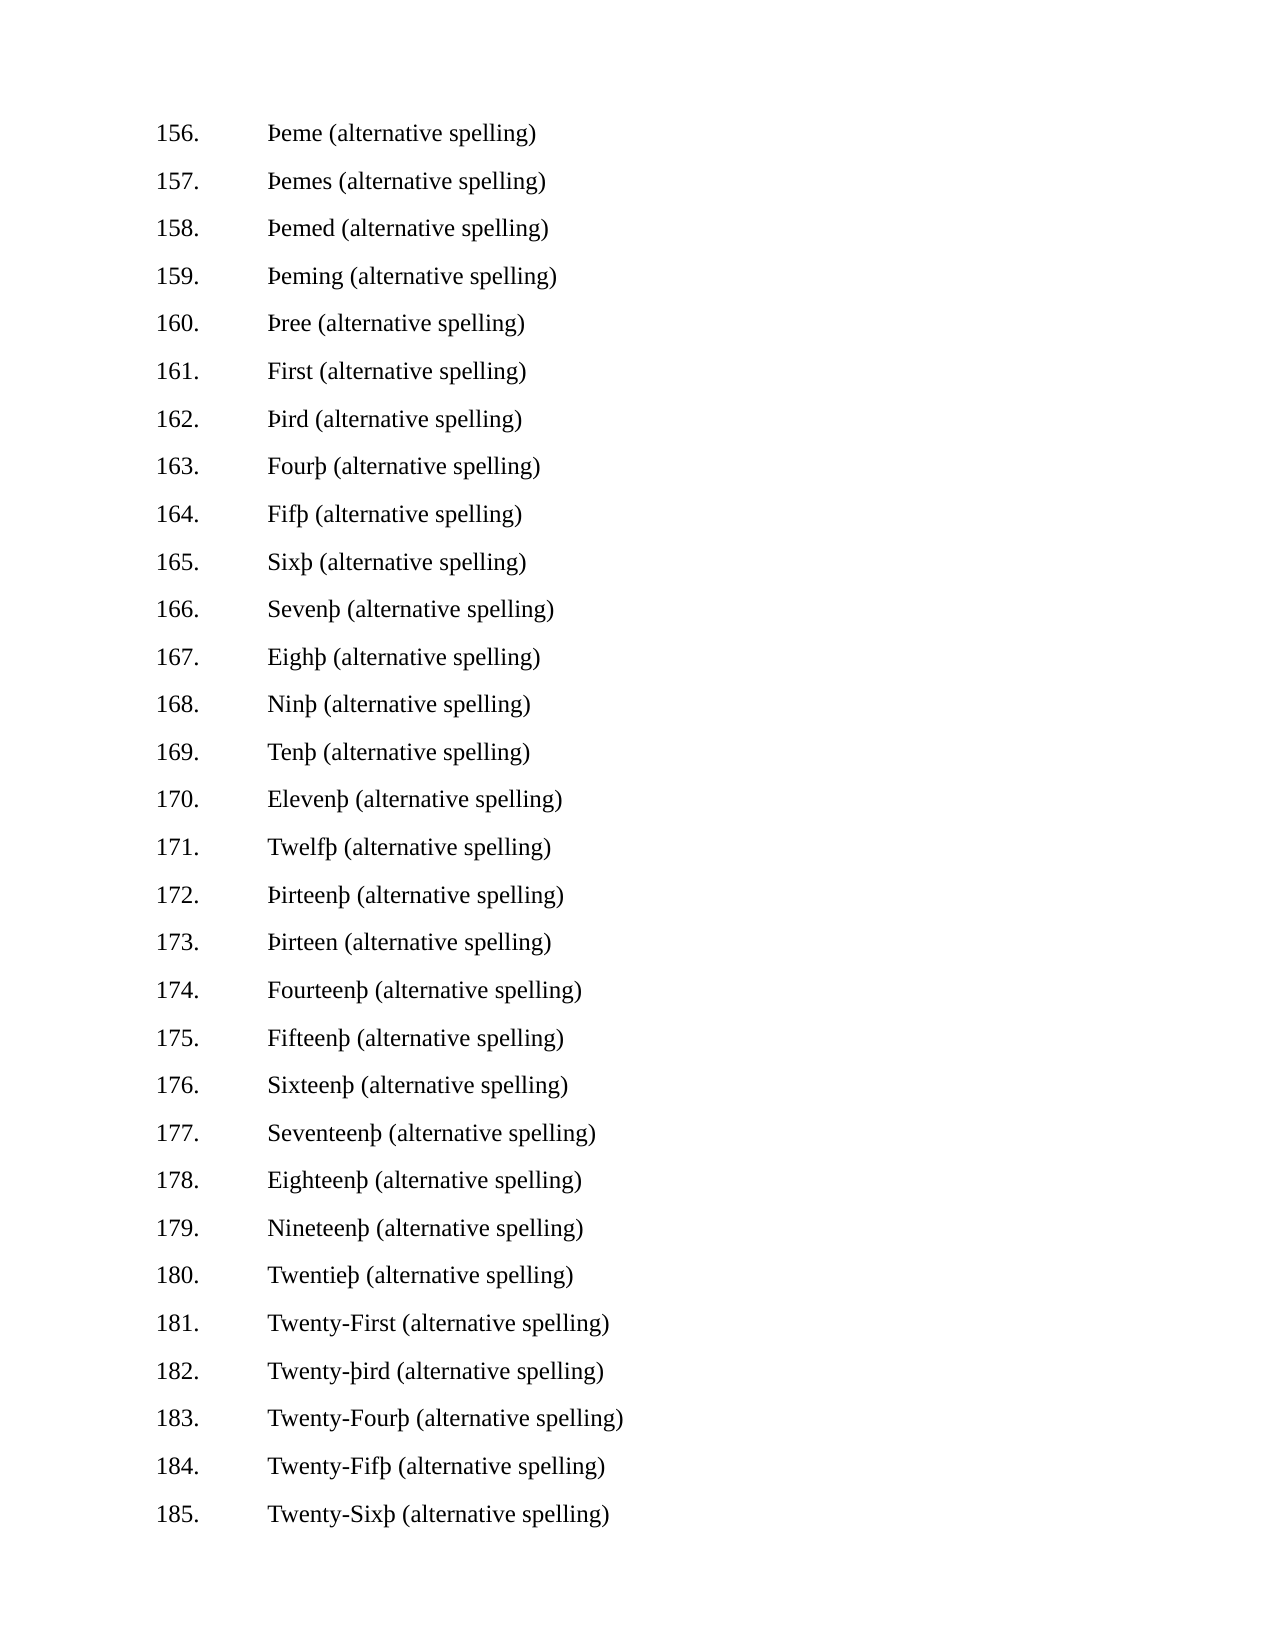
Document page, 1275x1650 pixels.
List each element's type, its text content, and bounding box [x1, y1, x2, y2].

list Twelfþ (alternative spelling) [156, 832, 1157, 861]
list Eighþ (alternative spelling) [156, 642, 1157, 671]
list Þemes (alternative spelling) [156, 166, 1157, 194]
list Þeme (alternative spelling) [156, 118, 1157, 147]
list Twentieþ (alternative spelling) [156, 1261, 1157, 1289]
list Twenty-Sixþ (alternative spelling) [156, 1499, 1157, 1527]
list Nineteenþ (alternative spelling) [156, 1213, 1157, 1242]
list Fourþ (alternative spelling) [156, 451, 1157, 480]
list Ninþ (alternative spelling) [156, 689, 1157, 718]
list Fifþ (alternative spelling) [156, 499, 1157, 528]
list Þirteenþ (alternative spelling) [156, 880, 1157, 908]
list Þemed (alternative spelling) [156, 213, 1157, 242]
list Sevenþ (alternative spelling) [156, 594, 1157, 623]
list Þird (alternative spelling) [156, 404, 1157, 432]
list Elevenþ (alternative spelling) [156, 784, 1157, 813]
list Sixteenþ (alternative spelling) [156, 1070, 1157, 1099]
list Þeming (alternative spelling) [156, 261, 1157, 290]
list Tenþ (alternative spelling) [156, 737, 1157, 766]
list Eighteenþ (alternative spelling) [156, 1165, 1157, 1194]
list Twenty-Fourþ (alternative spelling) [156, 1403, 1157, 1432]
list Sixþ (alternative spelling) [156, 547, 1157, 575]
list Twenty-First (alternative spelling) [156, 1308, 1157, 1337]
list Twenty-þird (alternative spelling) [156, 1356, 1157, 1384]
list Fifteenþ (alternative spelling) [156, 1023, 1157, 1051]
list Twenty-Fifþ (alternative spelling) [156, 1451, 1157, 1480]
list Þree (alternative spelling) [156, 308, 1157, 337]
list Seventeenþ (alternative spelling) [156, 1118, 1157, 1147]
list Fourteenþ (alternative spelling) [156, 975, 1157, 1004]
list First (alternative spelling) [156, 356, 1157, 385]
list Þirteen (alternative spelling) [156, 927, 1157, 956]
